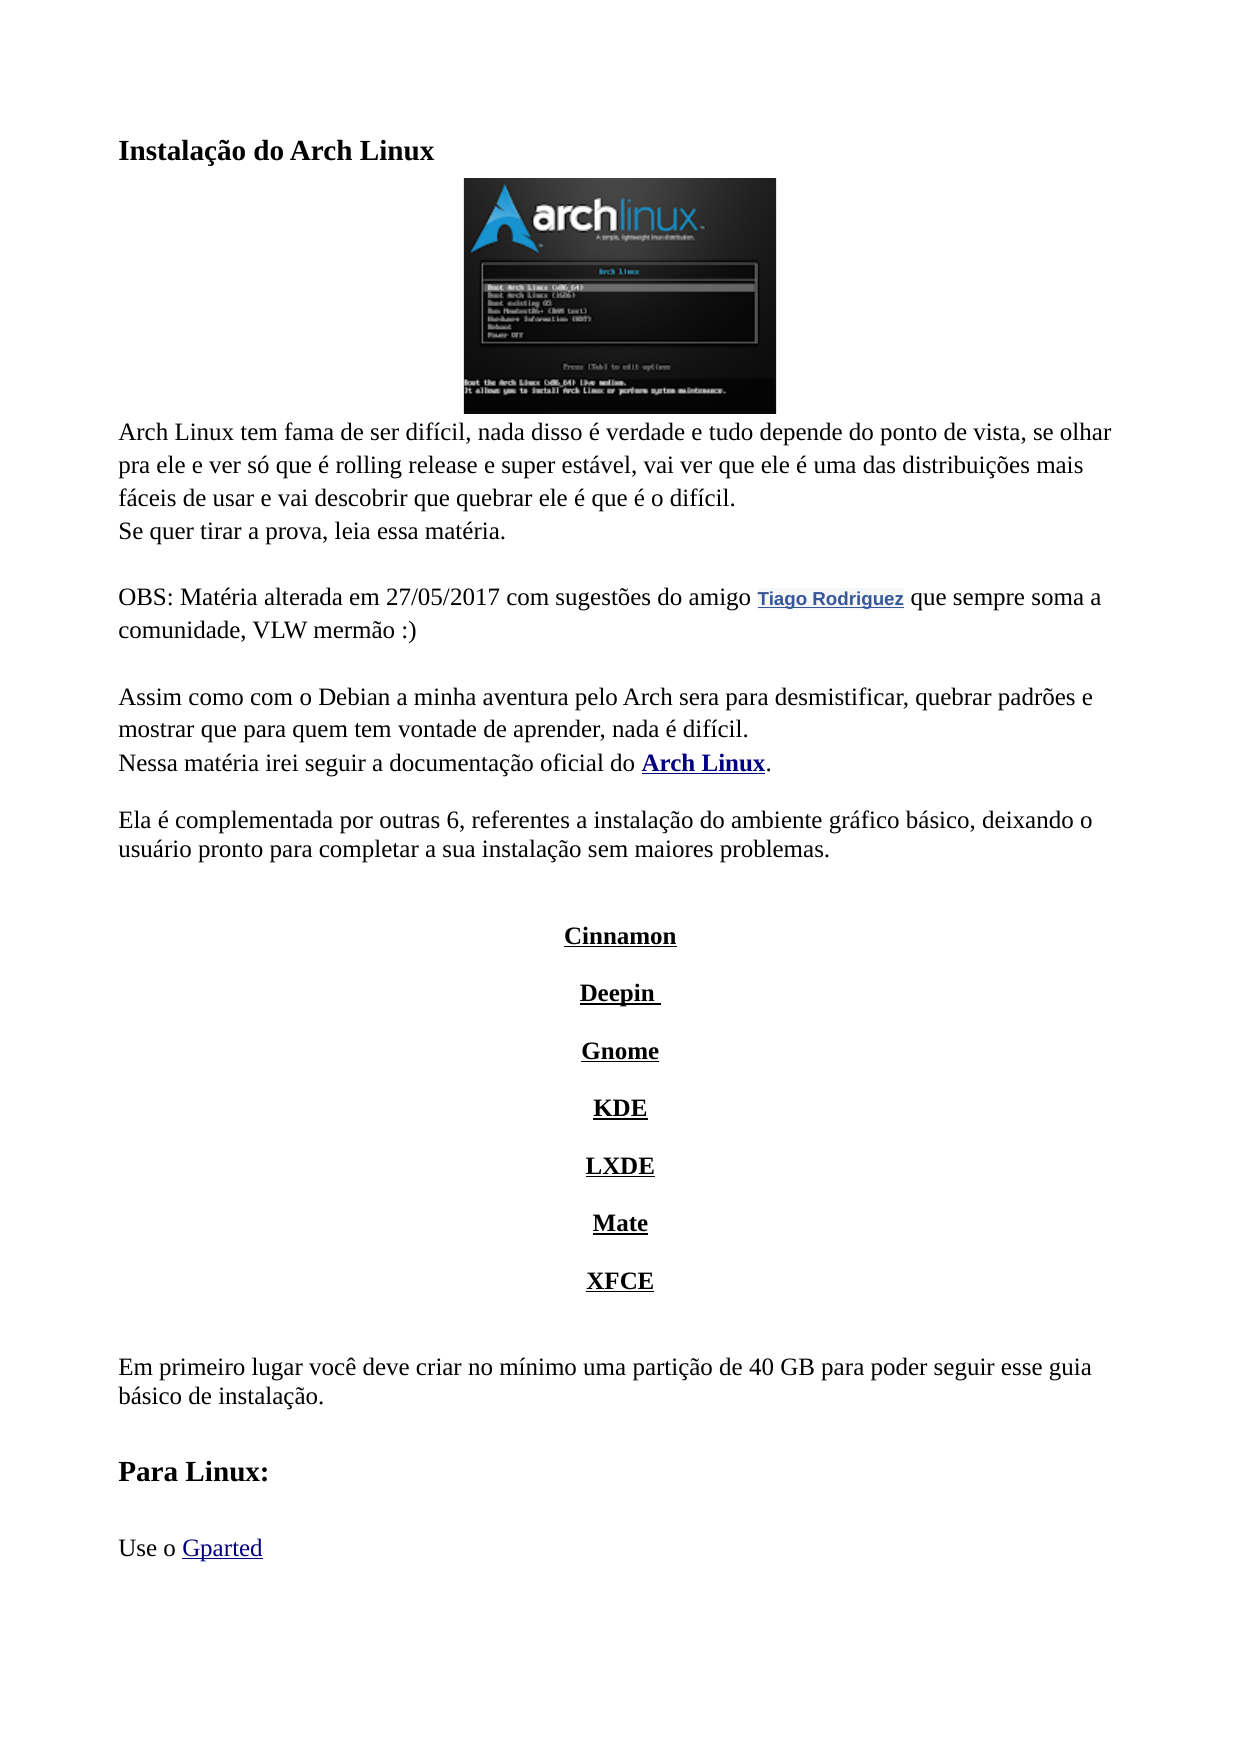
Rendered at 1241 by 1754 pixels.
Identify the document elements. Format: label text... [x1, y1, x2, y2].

text Mate [118, 1208, 1122, 1237]
text Use o Gparted [118, 1500, 1122, 1561]
text Arch Linux tem fama de ser difícil, nada disso é verdade e tudo depende do ponto de vista, se olhar pra ele e ver só que é rolling release e super estável, vai ver que ele é uma das distribuições mais fáceis de usar e vai descobrir que quebrar ele é que é o difícil. Se quer tirar a prova, leia essa matéria. OBS: Matéria alterada em 27/05/2017 com sugestões do amigo Tiago Rodriguez que sempre soma a comunidade, VLW mermão :) Assim como com o Debian a minha aventura pelo Arch sera para desmistificar, quebrar padrões e mostrar que para quem tem vontade de aprender, nada é difícil. [118, 417, 1122, 743]
text XFCE [118, 1266, 1122, 1294]
text KDE [118, 1093, 1122, 1122]
text Gnome [118, 1036, 1122, 1064]
text Cinnamon Deepin [118, 921, 1122, 1007]
text Nessa matéria irei seguir a documentação oficial do Arch Linux. Ela é complementada por outras 6, referentes a instalação do ambiente gráfico básico, deixando o usuário pronto para completar a sua instalação sem maiores problemas. [118, 748, 1122, 891]
picture [463, 178, 777, 414]
subtitle Para Linux: [118, 1454, 1122, 1487]
text Em primeiro lugar você deve criar no mínimo uma partição de 40 GB para poder seguir esse guia básico de instalação. [118, 1323, 1122, 1409]
text LXDE [118, 1151, 1122, 1179]
subtitle Instalação do Arch Linux [118, 133, 1122, 166]
